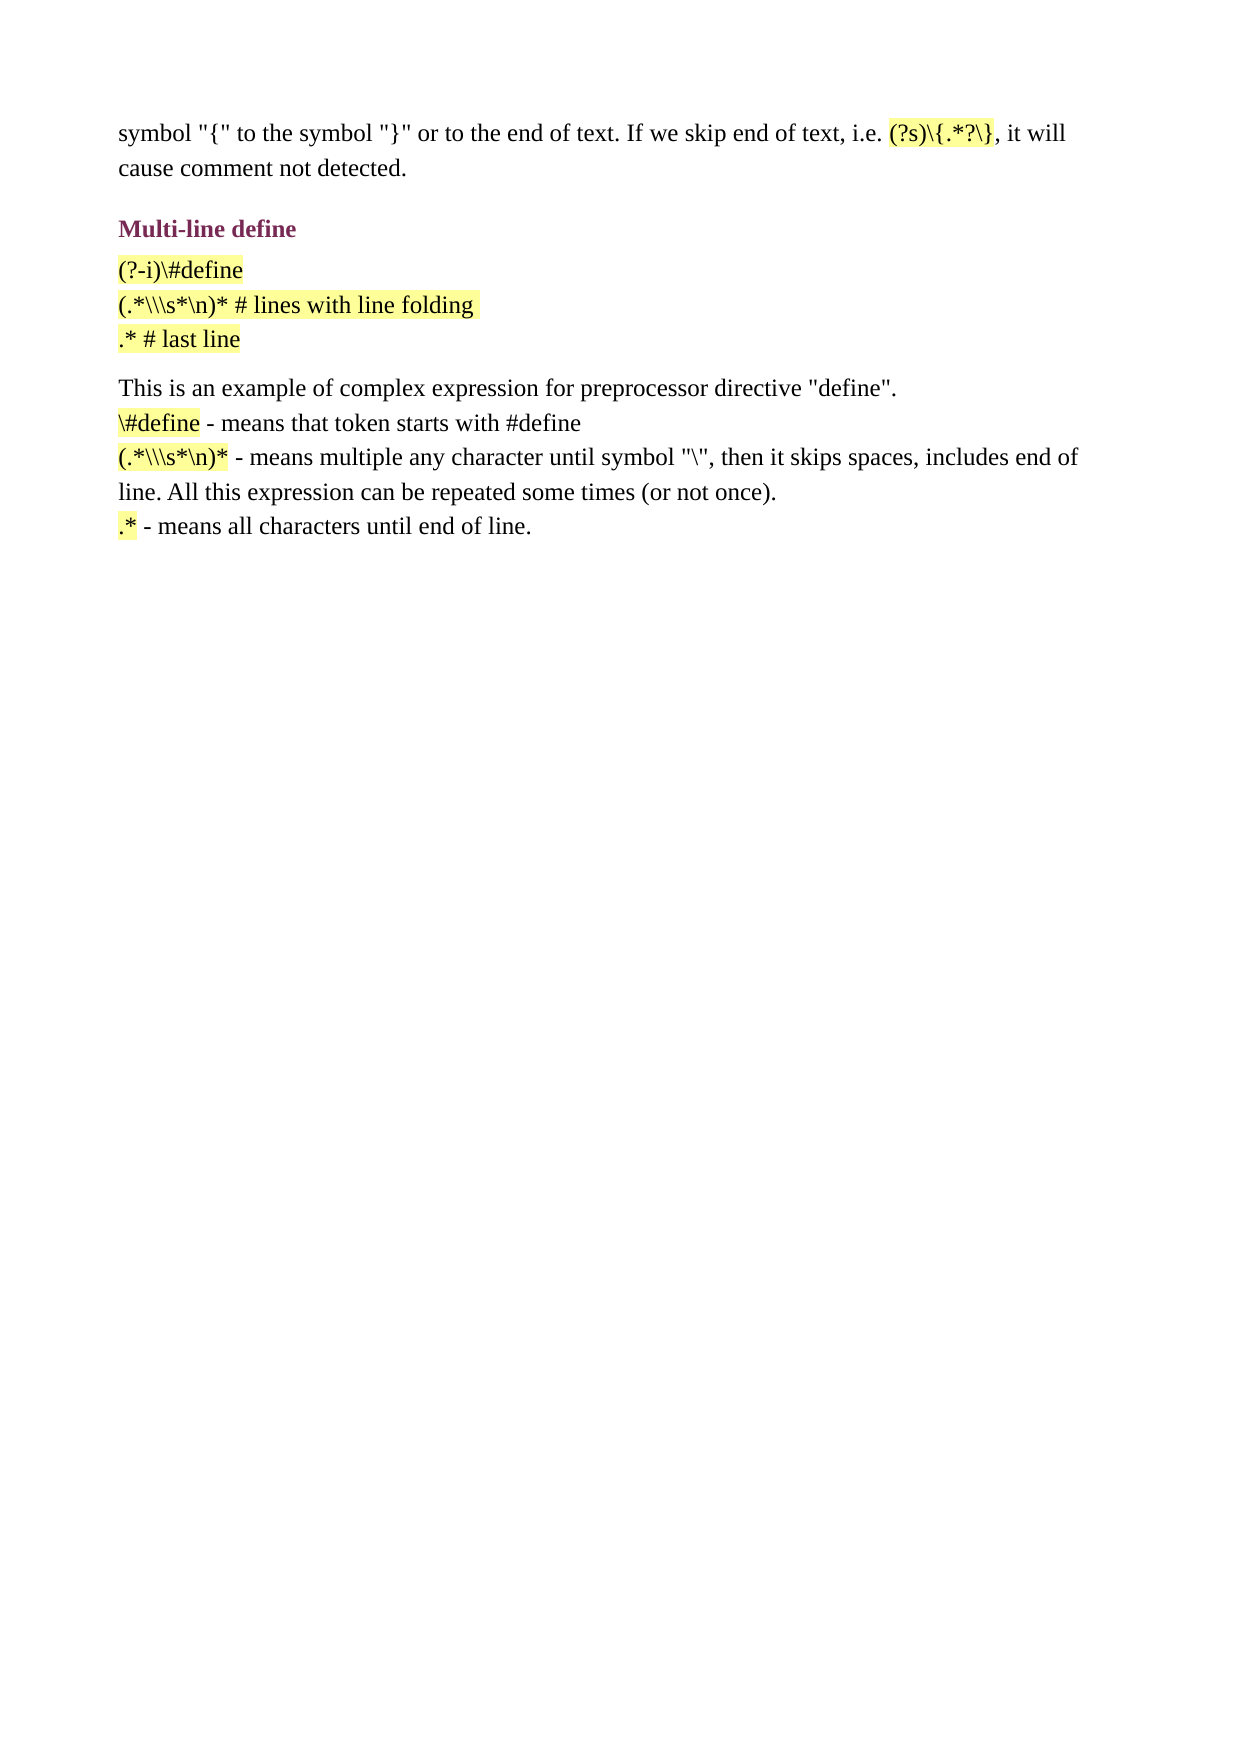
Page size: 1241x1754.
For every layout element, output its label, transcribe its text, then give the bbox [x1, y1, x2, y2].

text symbol "{" to the symbol "}" or to the end of text. If we skip end of text, i.e. (?s)\{.*?\}, it will cause comment not detected. [118, 118, 1122, 181]
text This is an example of complex expression for preprocessor directive "define". \#define - means that token starts with #define (.*\\\s*\n)* - means multiple any character until symbol "\", then it skips spaces, includes end of line. All this expression can be repeated some times (or not once). .* - means all characters until end of line. [118, 373, 1122, 540]
text (?-i)\#define (.*\\\s*\n)* # lines with line folding .* # last line [118, 255, 1122, 353]
subtitle Multi-line define [118, 214, 1122, 243]
